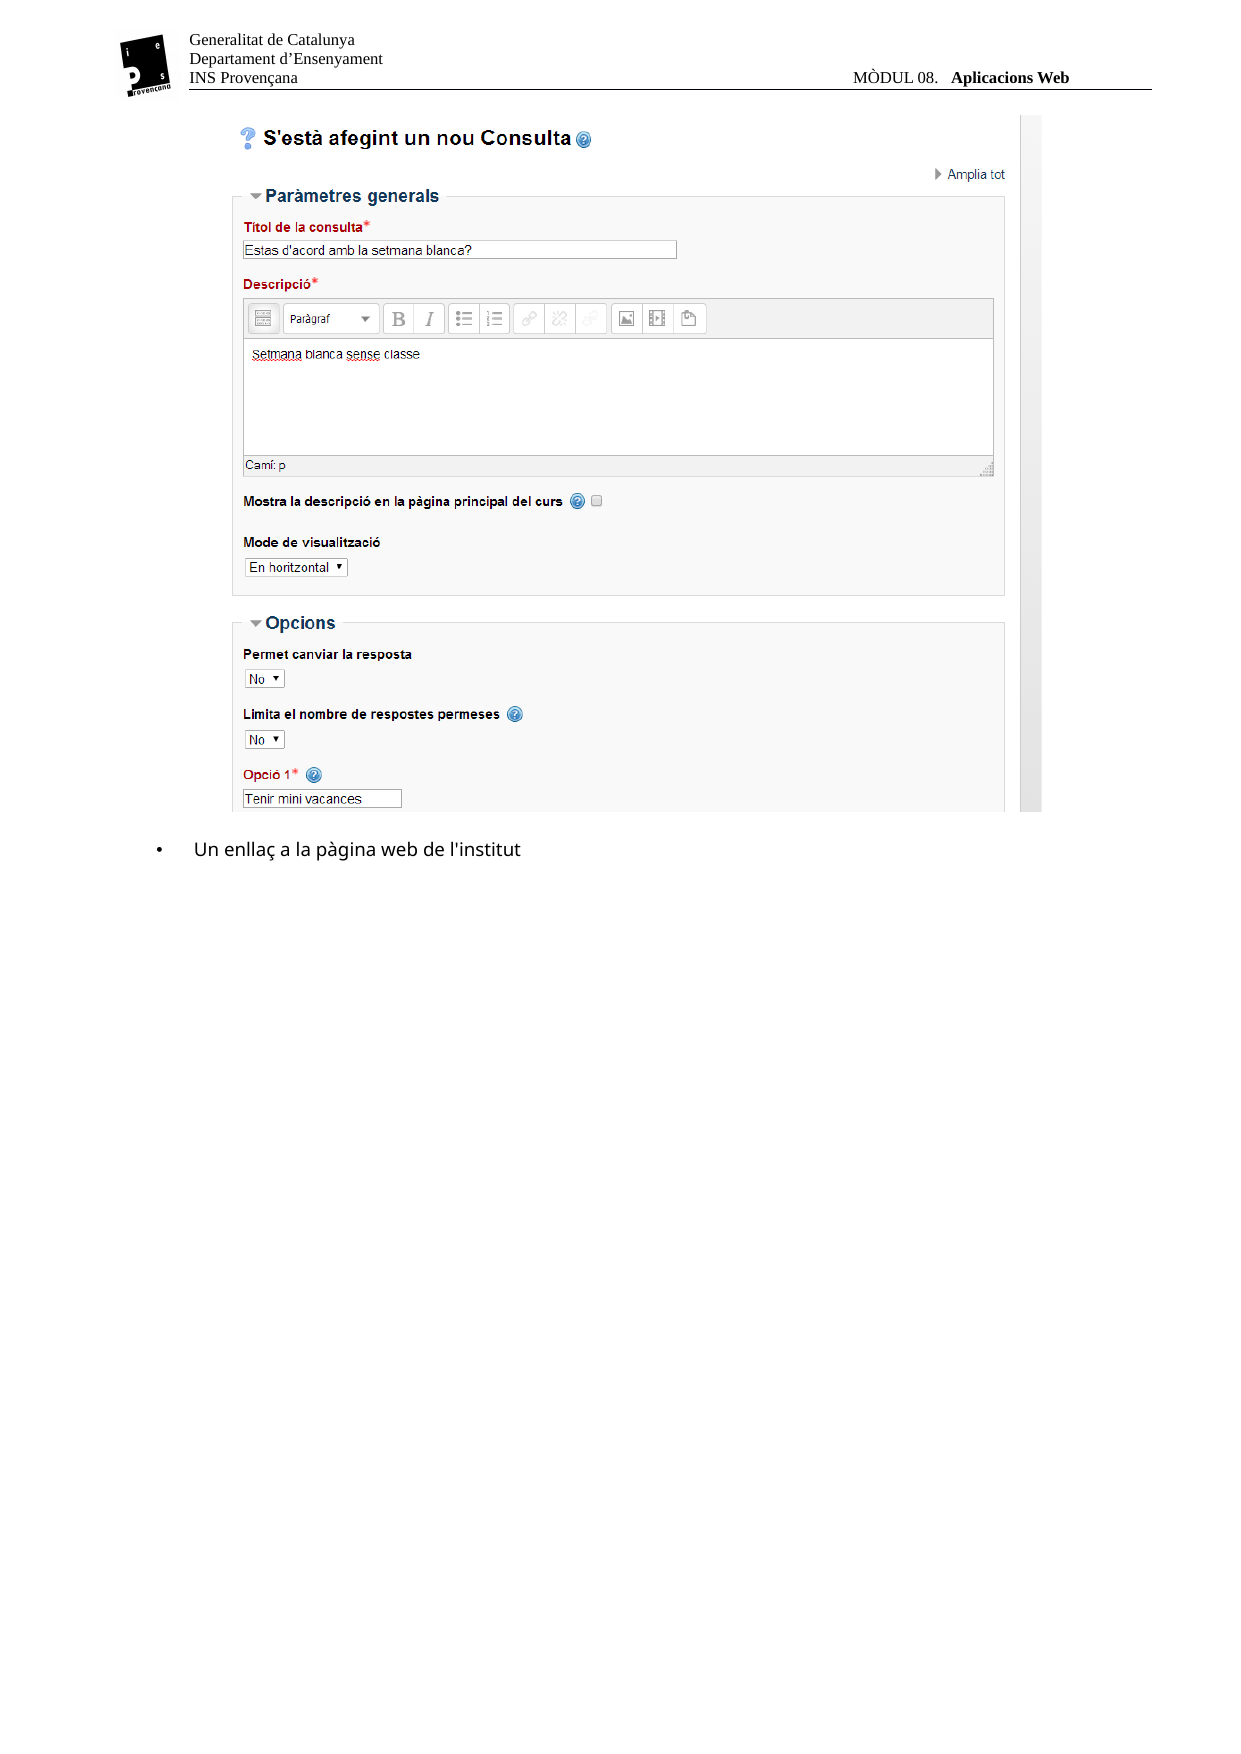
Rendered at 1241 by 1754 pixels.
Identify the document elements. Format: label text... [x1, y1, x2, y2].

picture [229, 115, 1042, 812]
list Un enllaç a la pàgina web de l'institut [156, 837, 1152, 862]
picture [114, 28, 181, 102]
